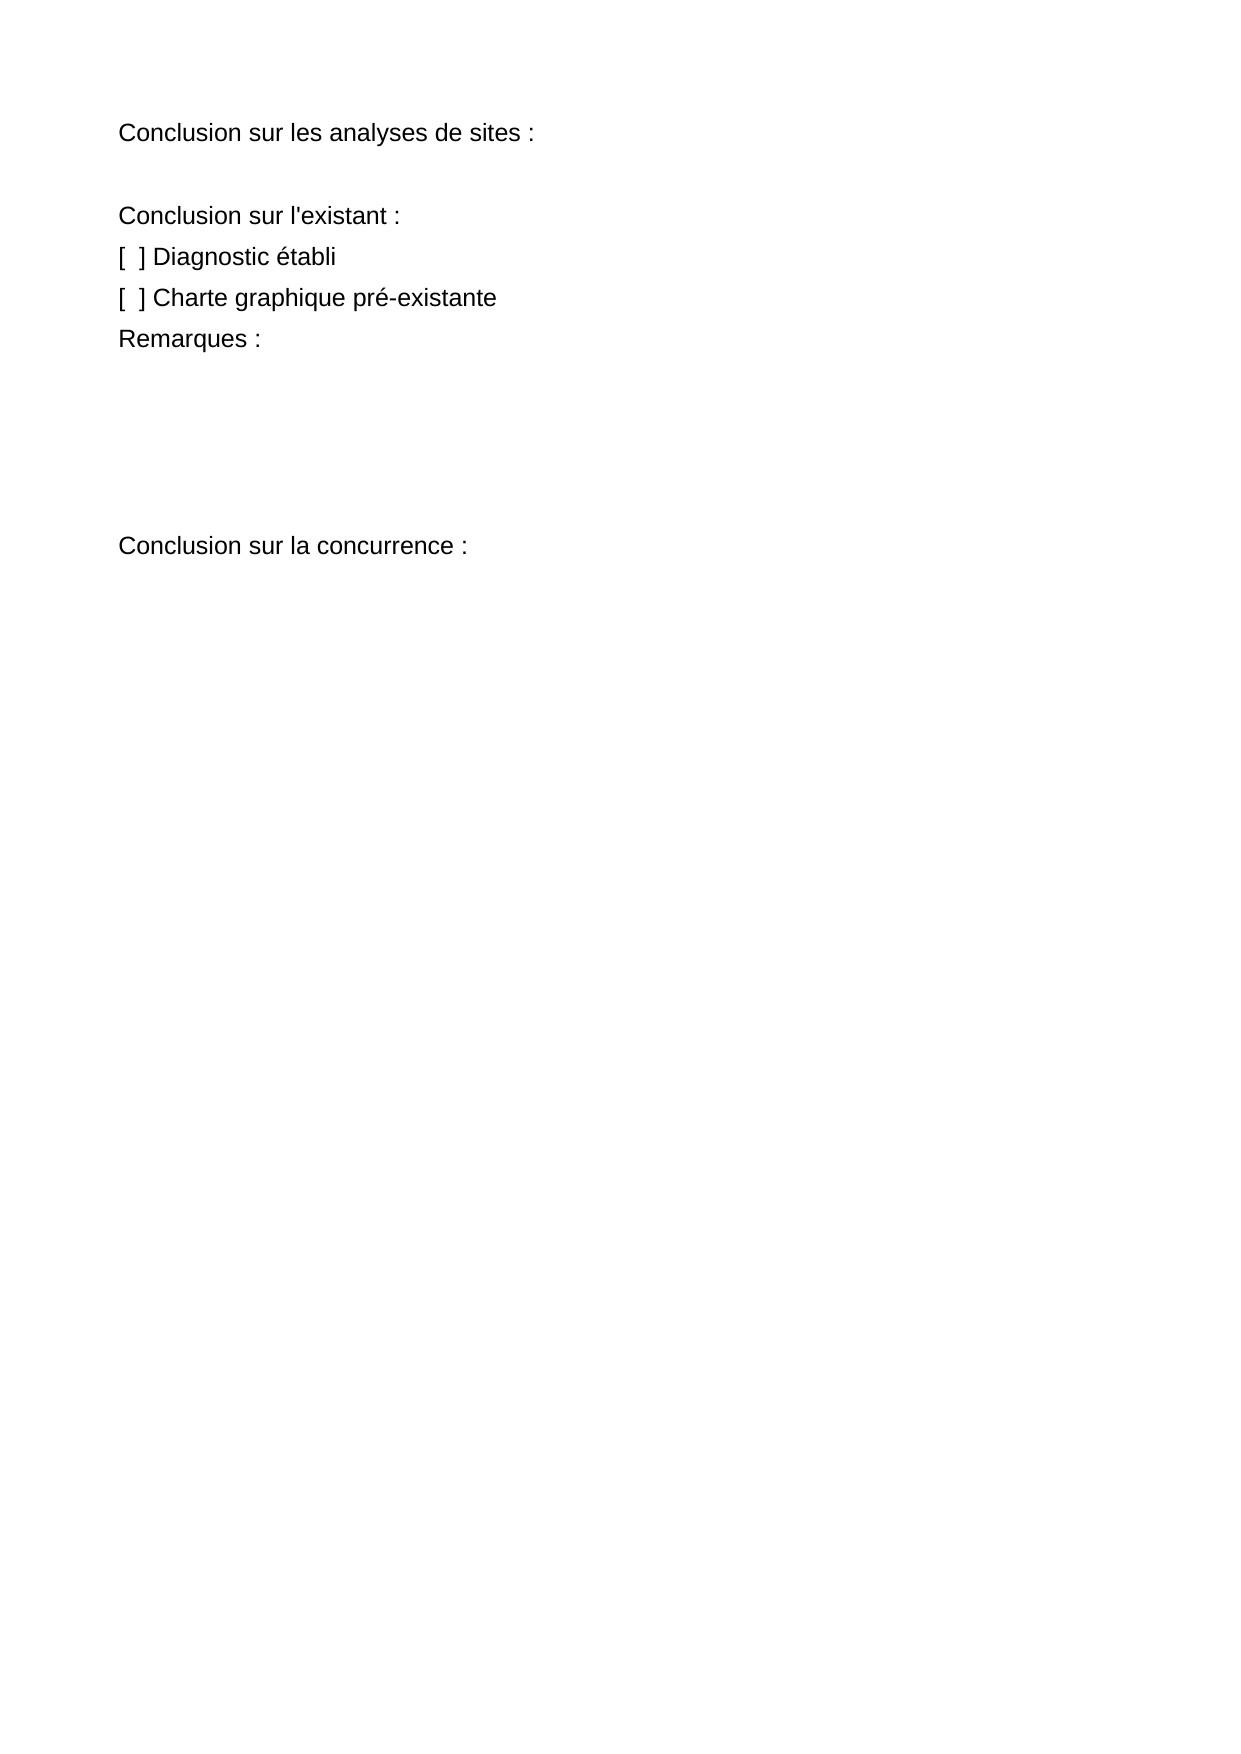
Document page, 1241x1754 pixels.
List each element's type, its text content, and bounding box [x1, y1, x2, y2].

text [ ] Diagnostic établi [118, 242, 1122, 271]
text Remarques : [118, 324, 1122, 353]
text Conclusion sur la concurrence : [118, 531, 1122, 559]
text [ ] Charte graphique pré-existante [118, 283, 1122, 312]
text Conclusion sur l'existant : [118, 201, 1122, 229]
text Conclusion sur les analyses de sites : [118, 118, 1122, 147]
